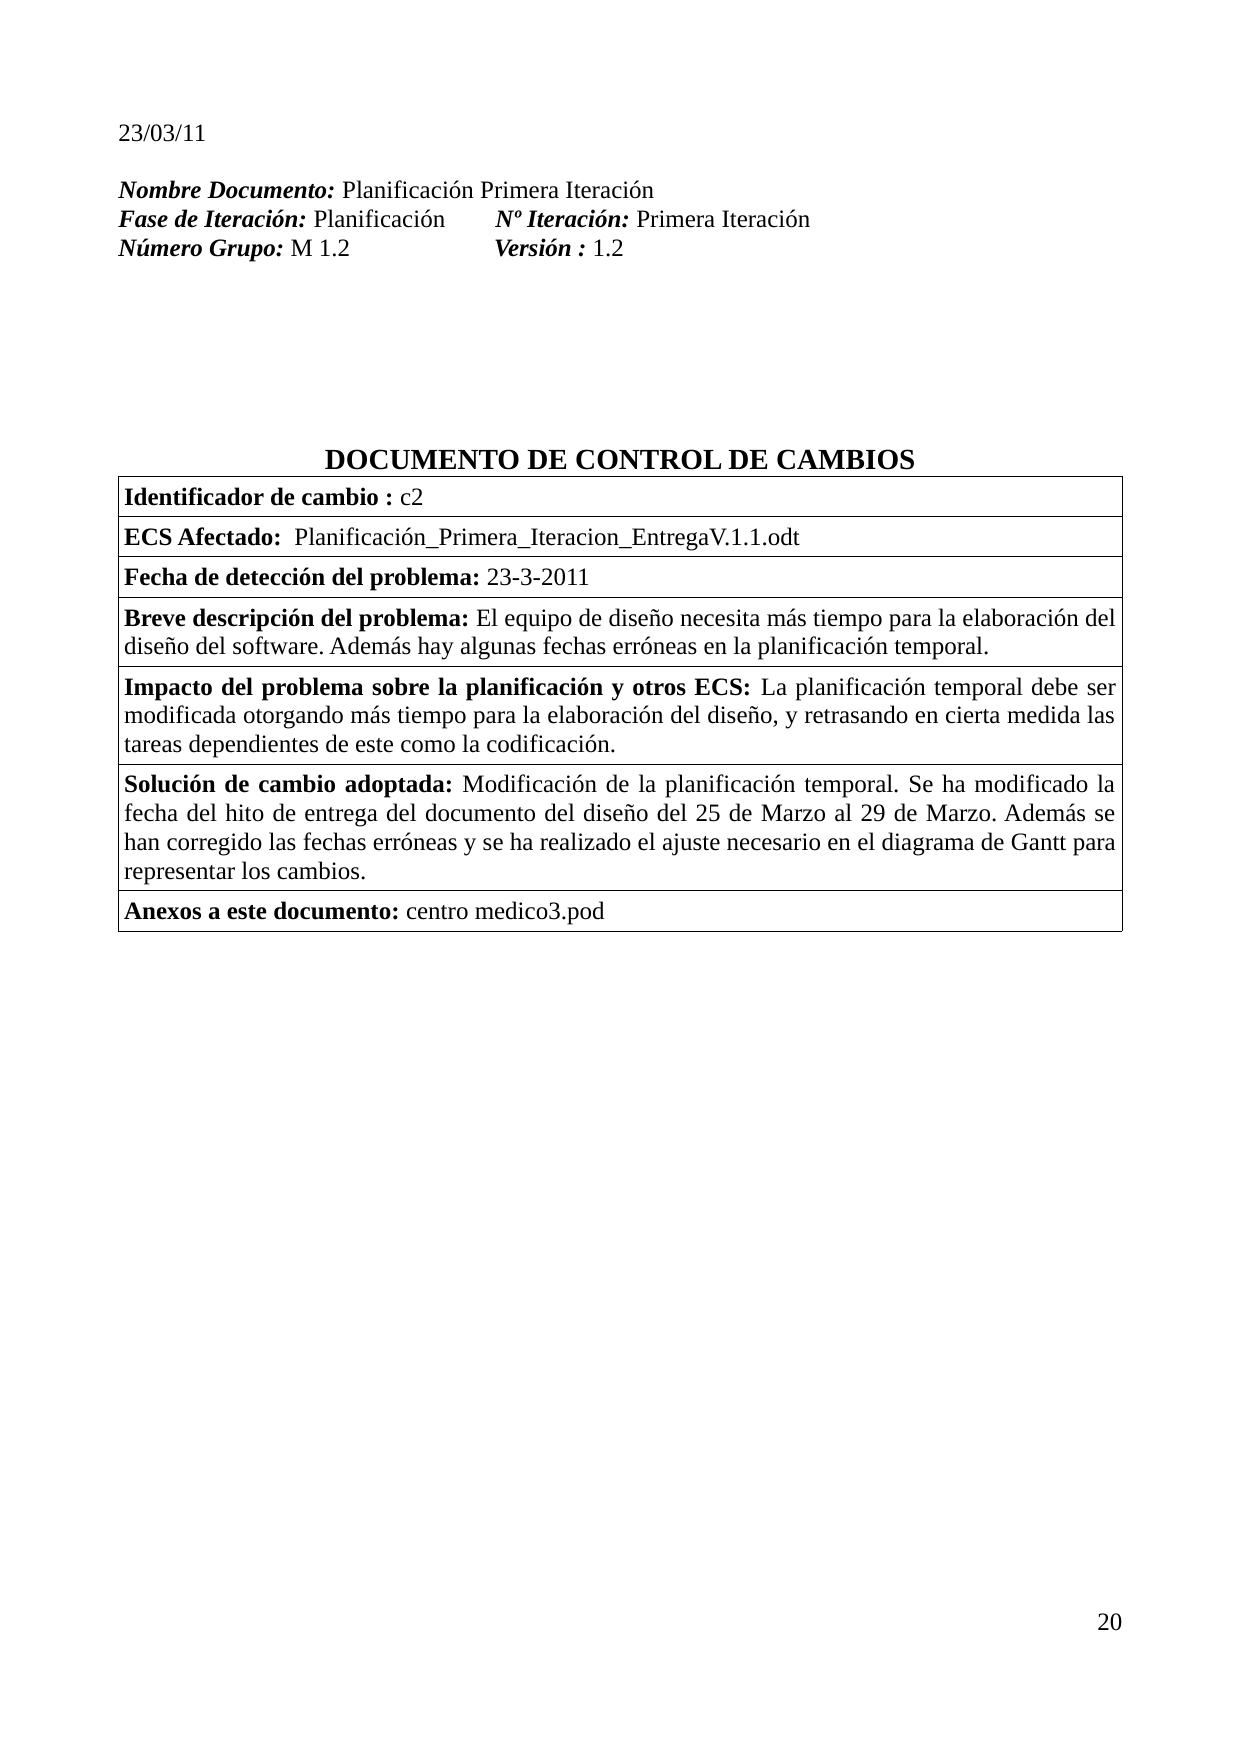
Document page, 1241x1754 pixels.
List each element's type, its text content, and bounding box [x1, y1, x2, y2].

table_header Identificador de cambio : c2 [119, 477, 1122, 516]
table_cell Anexos a este documento: centro medico3.pod [119, 891, 1122, 931]
table_cell ECS Afectado: Planificación_Primera_Iteracion_EntregaV.1.1.odt [119, 517, 1122, 556]
table_cell Breve descripción del problema: El equipo de diseño necesita más tiempo para la elaboración del diseño del software. Además hay algunas fechas erróneas en la planificación temporal. [119, 598, 1122, 666]
text DOCUMENTO DE CONTROL DE CAMBIOS [118, 442, 1122, 476]
table_cell Impacto del problema sobre la planificación y otros ECS: La planificación temporal debe ser modificada otorgando más tiempo para la elaboración del diseño, y retrasando en cierta medida las tareas dependientes de este como la codificación. [119, 667, 1122, 764]
table_cell Fecha de detección del problema: 23-3-2011 [119, 557, 1122, 597]
table_cell Solución de cambio adoptada: Modificación de la planificación temporal. Se ha modificado la fecha del hito de entrega del documento del diseño del 25 de Marzo al 29 de Marzo. Además se han corregido las fechas erróneas y se ha realizado el ajuste necesario en el diagrama de Gantt para representar los cambios. [119, 765, 1122, 890]
